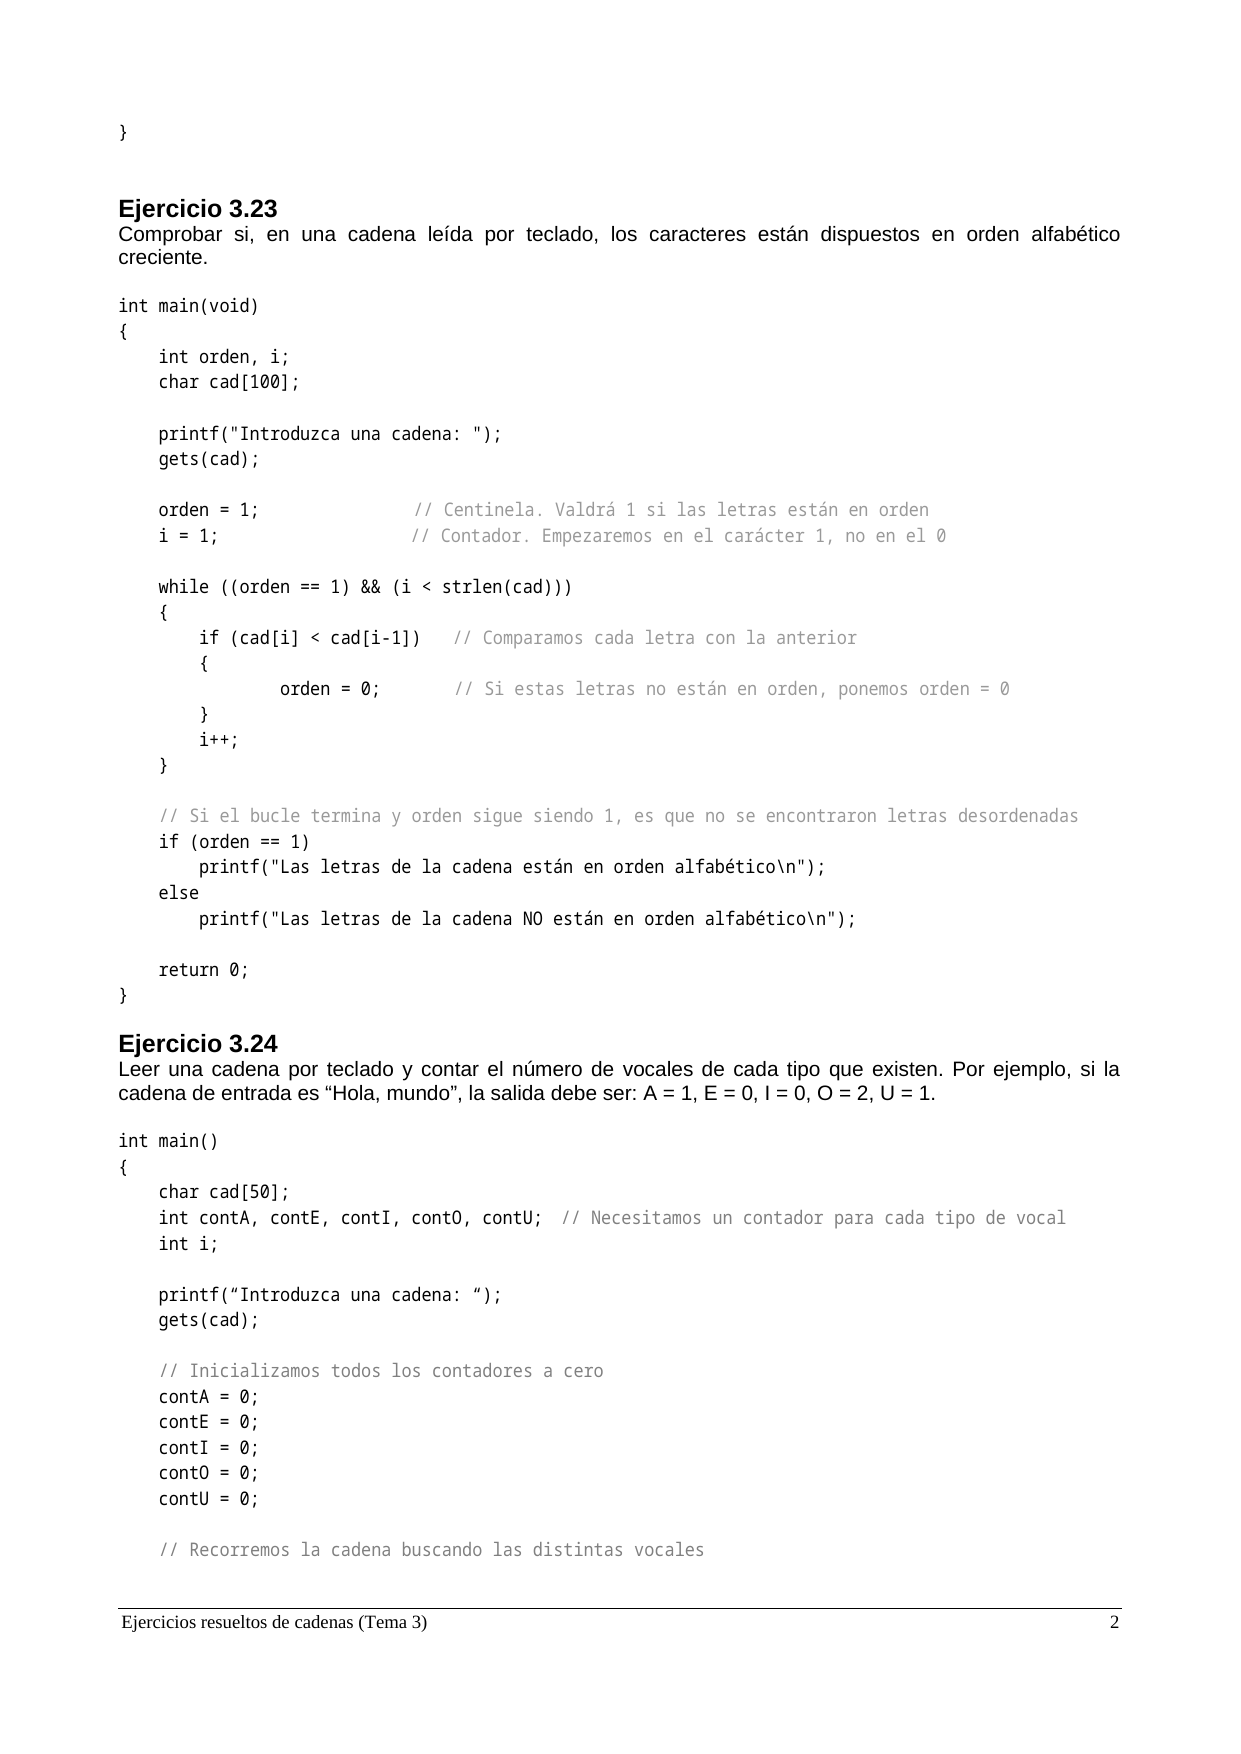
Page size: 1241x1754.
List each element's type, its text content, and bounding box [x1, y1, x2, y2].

text gets(cad); [118, 445, 1122, 471]
subtitle Ejercicio 3.23 [118, 195, 1122, 223]
text char cad[50]; [118, 1179, 1122, 1204]
text // Inicializamos todos los contadores a cero [118, 1357, 1122, 1383]
text } [118, 752, 1122, 777]
text i = 1; // Contador. Empezaremos en el carácter 1, no en el 0 [118, 522, 1122, 547]
text char cad[100]; [118, 369, 1122, 394]
text int main(void) [118, 292, 1122, 318]
text orden = 0; // Si estas letras no están en orden, ponemos orden = 0 [118, 675, 1122, 701]
text } [118, 981, 1122, 1007]
text else [118, 879, 1122, 905]
text printf(“Introduzca una cadena: “); [118, 1281, 1122, 1306]
text // Si el bucle termina y orden sigue siendo 1, es que no se encontraron letras desordenadas [118, 803, 1122, 828]
text if (orden == 1) [118, 828, 1122, 854]
text printf("Introduzca una cadena: "); [118, 420, 1122, 445]
text { [118, 649, 1122, 675]
text } [118, 701, 1122, 726]
text int orden, i; [118, 343, 1122, 369]
text printf("Las letras de la cadena NO están en orden alfabético\n"); [118, 905, 1122, 930]
text return 0; [118, 956, 1122, 981]
text int main() [118, 1128, 1122, 1153]
subtitle Ejercicio 3.24 [118, 1030, 1122, 1058]
text if (cad[i] < cad[i-1]) // Comparamos cada letra con la anterior [118, 624, 1122, 649]
text { [118, 598, 1122, 624]
text { [118, 1153, 1122, 1179]
text orden = 1; // Centinela. Valdrá 1 si las letras están en orden [118, 496, 1122, 522]
text Leer una cadena por teclado y contar el número de vocales de cada tipo que existen. Por ejemplo, si la cadena de entrada es “Hola, mundo”, la salida debe ser: A = 1, E = 0, I = 0, O = 2, U = 1. [118, 1058, 1122, 1104]
text while ((orden == 1) && (i < strlen(cad))) [118, 573, 1122, 598]
text int contA, contE, contI, contO, contU; // Necesitamos un contador para cada tipo de vocal [118, 1204, 1122, 1230]
text contO = 0; [118, 1459, 1122, 1485]
text Comprobar si, en una cadena leída por teclado, los caracteres están dispuestos en orden alfabético creciente. [118, 223, 1122, 269]
text // Recorremos la cadena buscando las distintas vocales [118, 1536, 1122, 1562]
text } [118, 118, 1122, 144]
text gets(cad); [118, 1306, 1122, 1332]
text contI = 0; [118, 1434, 1122, 1459]
text { [118, 318, 1122, 343]
text contU = 0; [118, 1485, 1122, 1511]
text printf("Las letras de la cadena están en orden alfabético\n"); [118, 854, 1122, 879]
text contA = 0; [118, 1383, 1122, 1408]
text contE = 0; [118, 1408, 1122, 1434]
text i++; [118, 726, 1122, 752]
text int i; [118, 1230, 1122, 1255]
